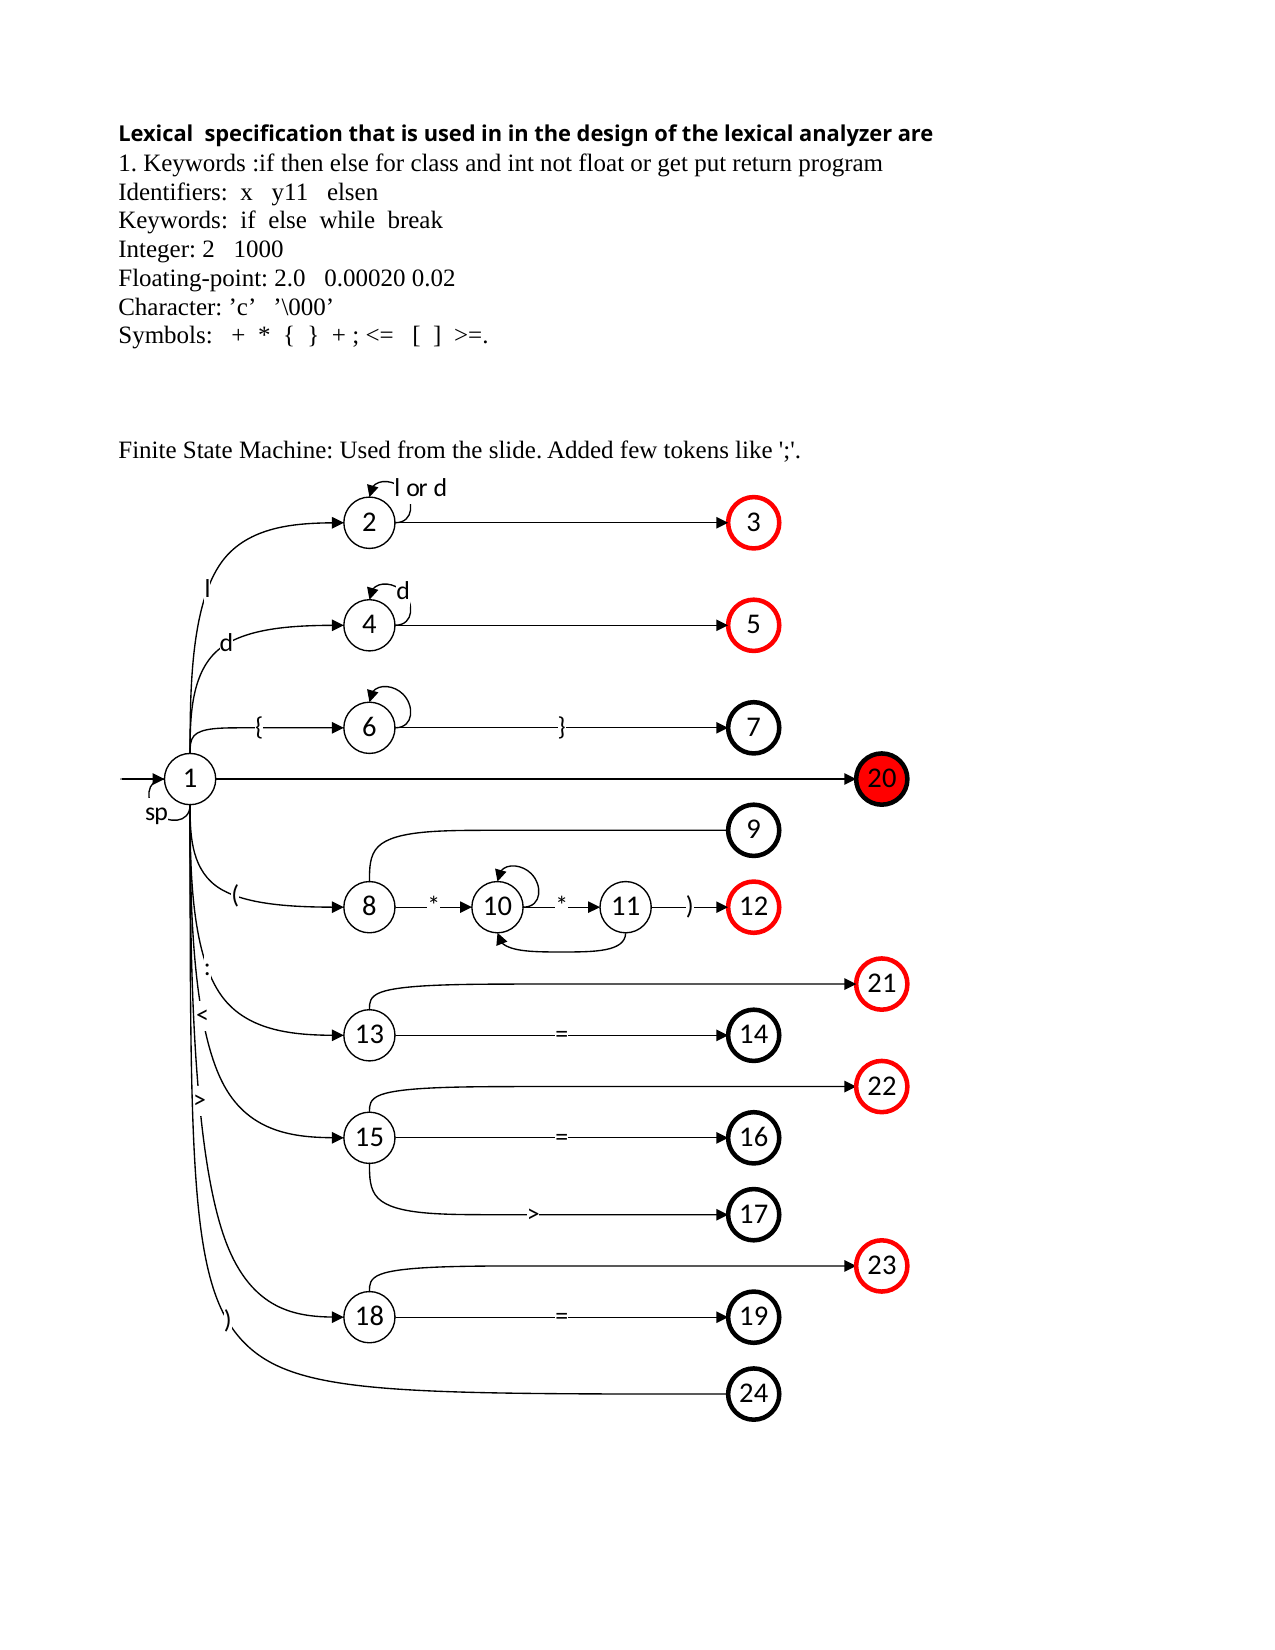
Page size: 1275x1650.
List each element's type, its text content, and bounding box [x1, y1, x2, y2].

text 1. Keywords :if then else for class and int not float or get put return program [118, 148, 1157, 177]
text Floating-point: 2.0 0.00020 0.02 [118, 263, 1157, 292]
text Symbols: + * { } + ; <= [ ] >=. [118, 320, 1157, 349]
text Finite State Machine: Used from the slide. Added few tokens like ';'. [118, 435, 1157, 464]
text Keywords: if else while break [118, 205, 1157, 234]
text Lexical specification that is used in in the design of the lexical analyzer are [118, 118, 1157, 148]
text Character: ’c’ ’\000’ [118, 292, 1157, 320]
text Identifiers: x y11 elsen [118, 177, 1157, 205]
text Integer: 2 1000 [118, 234, 1157, 263]
